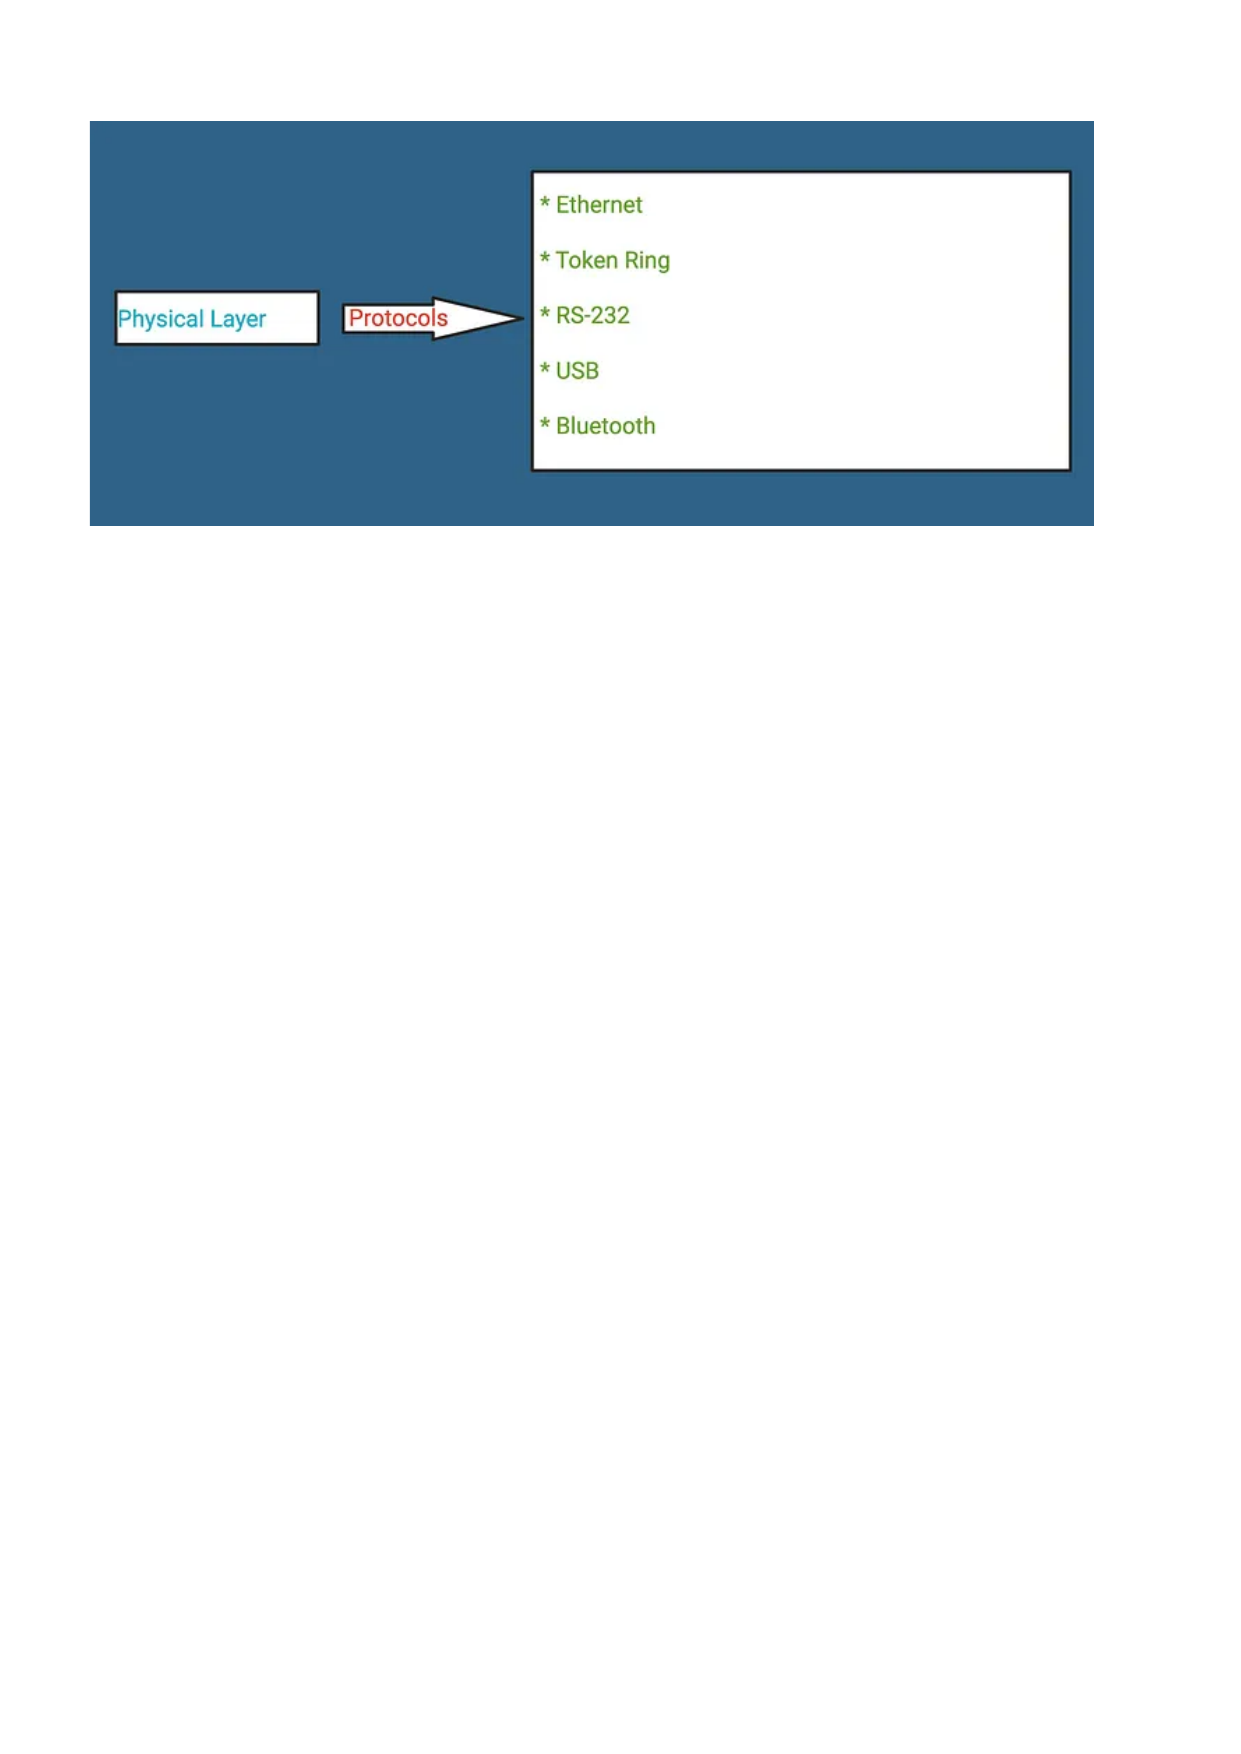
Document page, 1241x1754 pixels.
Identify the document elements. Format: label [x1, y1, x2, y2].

picture [89, 121, 1094, 526]
